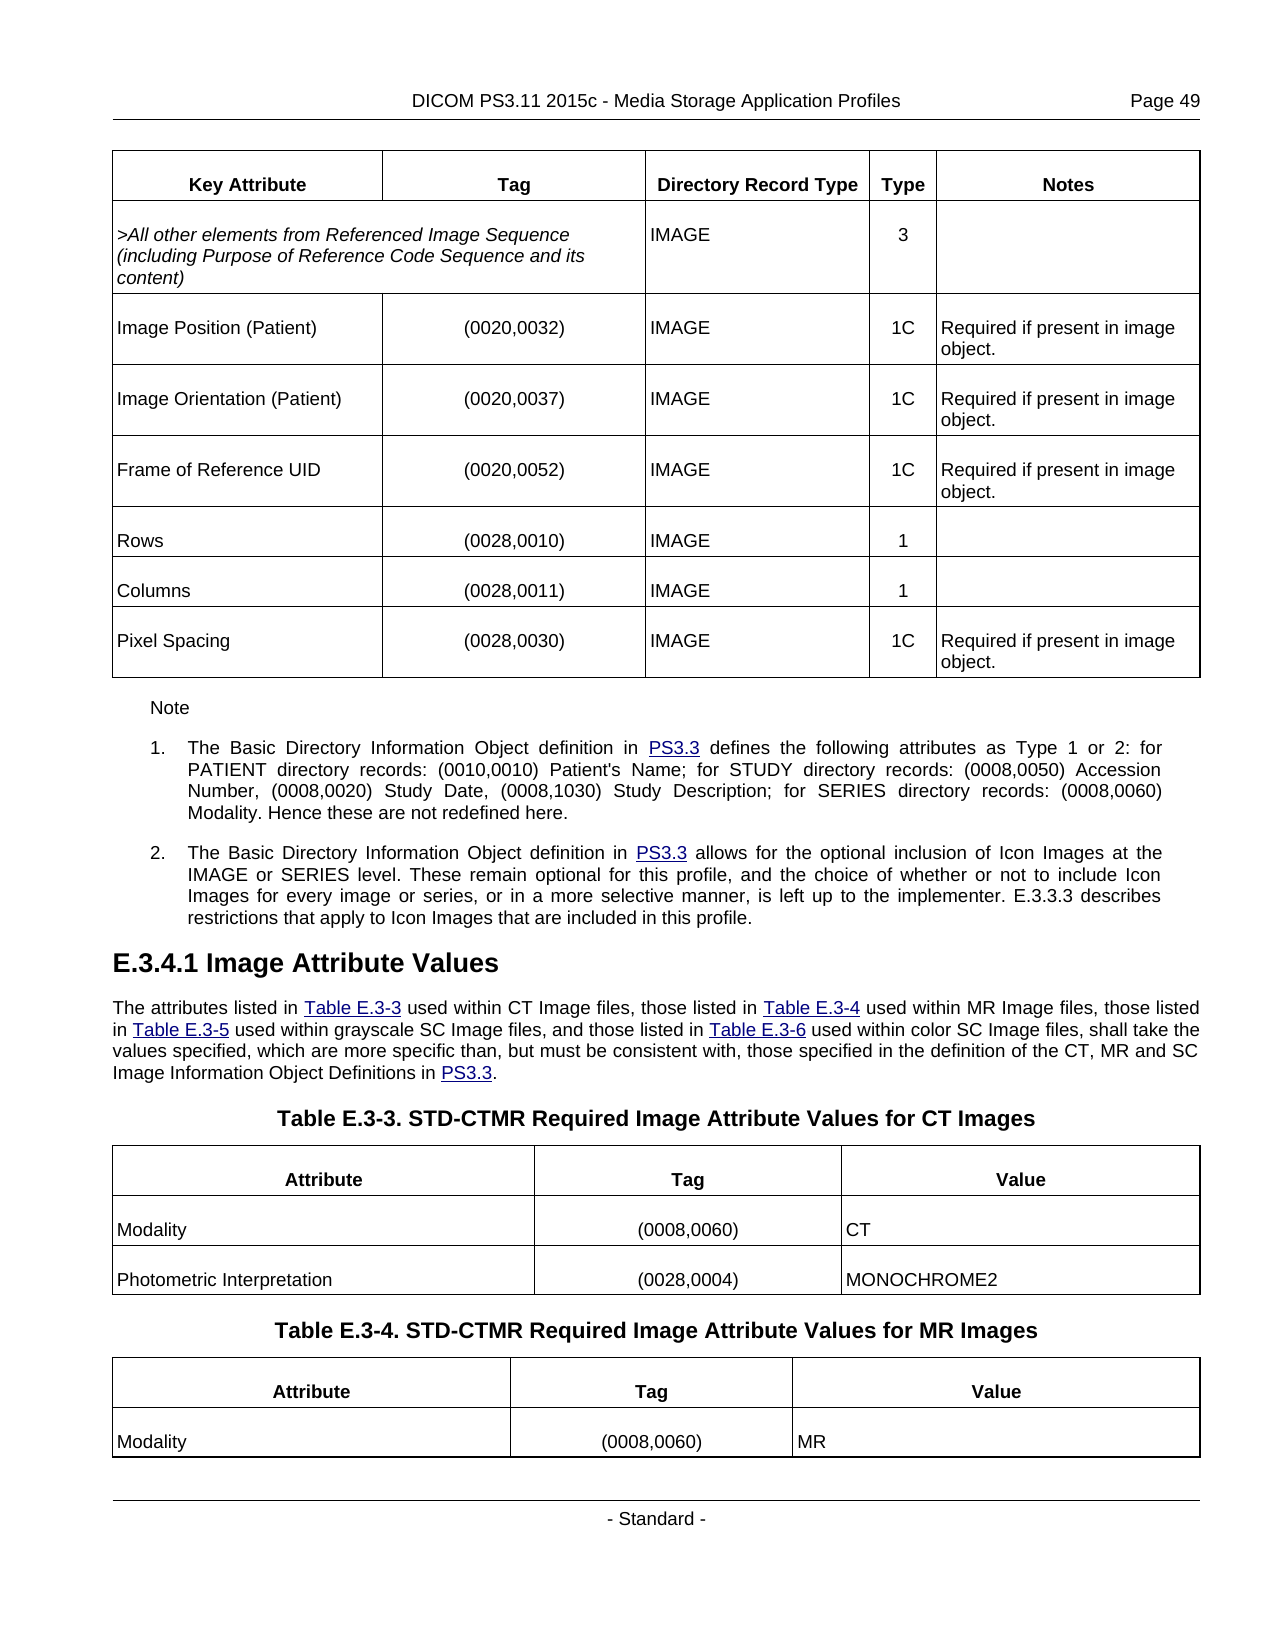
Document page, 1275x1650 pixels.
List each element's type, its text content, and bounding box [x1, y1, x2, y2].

table_header Type [870, 151, 936, 200]
table_cell Modality [113, 1408, 510, 1456]
table_cell [937, 507, 1199, 556]
table_cell MONOCHROME2 [842, 1246, 1199, 1294]
table_header Attribute [113, 1358, 510, 1407]
text E.3.4.1 Image Attribute Values [112, 947, 1200, 978]
table_cell IMAGE [646, 607, 869, 677]
table_cell 1C [870, 365, 936, 435]
table_cell IMAGE [646, 557, 869, 606]
table_cell Required if present in image object. [937, 436, 1199, 506]
table_header Tag [383, 151, 645, 200]
table_cell IMAGE [646, 365, 869, 435]
table_cell IMAGE [646, 294, 869, 364]
table_cell 1C [870, 436, 936, 506]
text The attributes listed in Table E.3-3 used within CT Image files, those listed in Table E.3-4 used within MR Image files, those listed in Table E.3-5 used within grayscale SC Image files, and those listed in Table E.3-6 used within color SC Image files, shall take the values specified, which are more specific than, but must be consistent with, those specified in the definition of the CT, MR and SC Image Information Object Definitions in PS3.3. [112, 997, 1200, 1083]
table_header Value [793, 1358, 1199, 1407]
table_cell (0028,0030) [383, 607, 645, 677]
table_cell (0028,0011) [383, 557, 645, 606]
table_cell Required if present in image object. [937, 365, 1199, 435]
table_cell [937, 201, 1199, 292]
table_cell Required if present in image object. [937, 607, 1199, 677]
table_header Tag [535, 1146, 841, 1195]
table_cell [937, 557, 1199, 606]
table_cell (0020,0037) [383, 365, 645, 435]
table_cell 1C [870, 607, 936, 677]
list The Basic Directory Information Object definition in PS3.3 allows for the optional inclusion of Icon Images at the IMAGE or SERIES level. These remain optional for this profile, and the choice of whether or not to include Icon Images for every image or series, or in a more selective manner, is left up to the implementer. E.3.3.3 describes restrictions that apply to Icon Images that are included in this profile. [150, 842, 1162, 928]
table_header Value [842, 1146, 1199, 1195]
table_cell MR [793, 1408, 1199, 1456]
table_cell 1 [870, 557, 936, 606]
table_cell Required if present in image object. [937, 294, 1199, 364]
table_cell IMAGE [646, 201, 869, 292]
table_cell (0008,0060) [535, 1196, 841, 1244]
table_cell Image Position (Patient) [113, 294, 382, 364]
table_cell Rows [113, 507, 382, 556]
table_cell Pixel Spacing [113, 607, 382, 677]
table_cell CT [842, 1196, 1199, 1244]
table_header Attribute [113, 1146, 534, 1195]
table_cell IMAGE [646, 436, 869, 506]
table_cell (0020,0052) [383, 436, 645, 506]
table_header Key Attribute [113, 151, 382, 200]
table_cell (0028,0010) [383, 507, 645, 556]
table_cell Image Orientation (Patient) [113, 365, 382, 435]
text Note [150, 697, 1162, 718]
table_cell Modality [113, 1196, 534, 1244]
table_header Tag [511, 1358, 792, 1407]
table_cell >All other elements from Referenced Image Sequence (including Purpose of Reference Code Sequence and its content) [113, 201, 645, 292]
table_cell Frame of Reference UID [113, 436, 382, 506]
table_cell 1 [870, 507, 936, 556]
table_cell IMAGE [646, 507, 869, 556]
text Table E.3-3. STD-CTMR Required Image Attribute Values for CT Images [112, 1106, 1200, 1132]
text Table E.3-4. STD-CTMR Required Image Attribute Values for MR Images [112, 1318, 1200, 1343]
table_cell 1C [870, 294, 936, 364]
table_header Directory Record Type [646, 151, 869, 200]
table_cell Photometric Interpretation [113, 1246, 534, 1294]
table_cell (0028,0004) [535, 1246, 841, 1294]
list The Basic Directory Information Object definition in PS3.3 defines the following attributes as Type 1 or 2: for PATIENT directory records: (0010,0010) Patient's Name; for STUDY directory records: (0008,0050) Accession Number, (0008,0020) Study Date, (0008,1030) Study Description; for SERIES directory records: (0008,0060) Modality. Hence these are not redefined here. [150, 737, 1162, 823]
table_cell Columns [113, 557, 382, 606]
table_cell (0020,0032) [383, 294, 645, 364]
table_header Notes [937, 151, 1199, 200]
table_cell (0008,0060) [511, 1408, 792, 1456]
table_cell 3 [870, 201, 936, 292]
